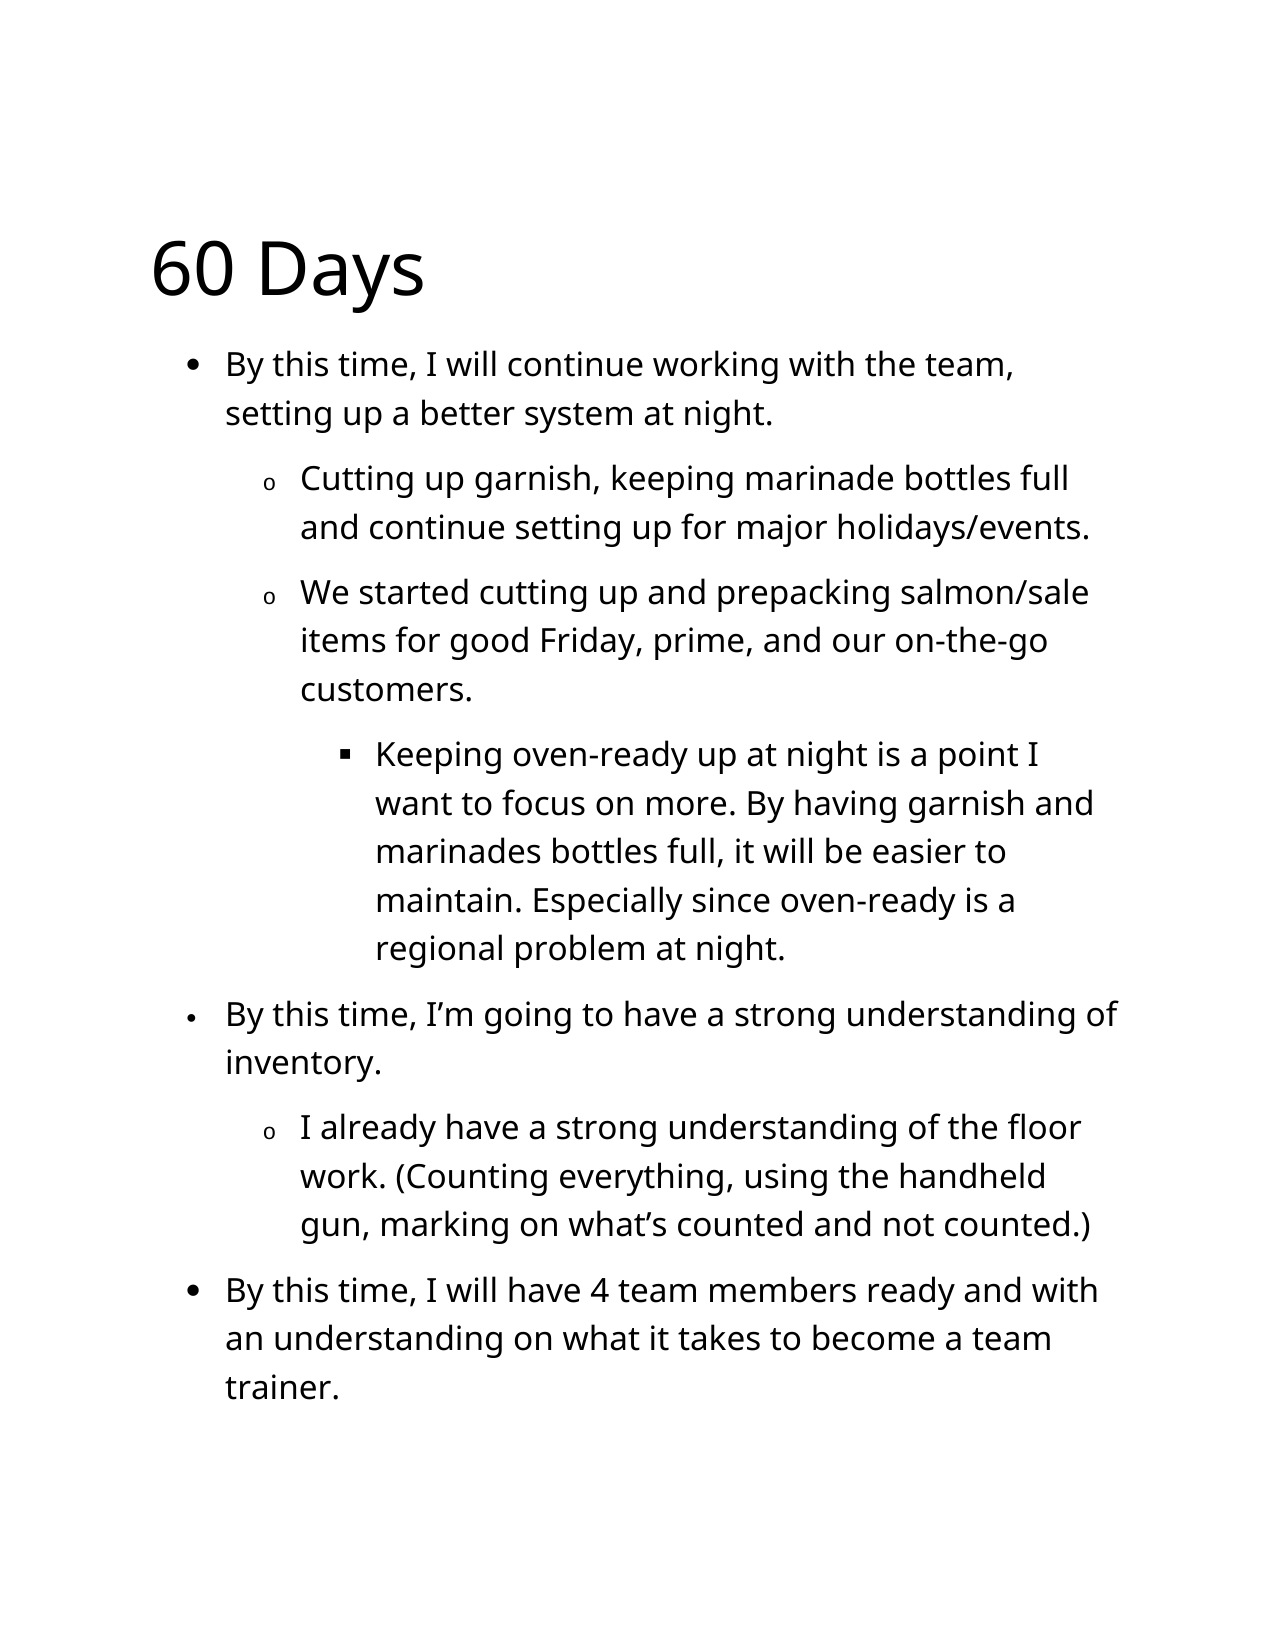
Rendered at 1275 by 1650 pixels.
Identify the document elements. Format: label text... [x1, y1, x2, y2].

list We started cutting up and prepacking salmon/sale items for good Friday, prime, and our on-the-go customers. [262, 569, 1125, 711]
list Keeping oven-ready up at night is a point I want to focus on more. By having garnish and marinades bottles full, it will be easier to maintain. Especially since oven-ready is a regional problem at night. [337, 731, 1125, 971]
list By this time, I will have 4 team members ready and with an understanding on what it takes to become a team trainer. [187, 1266, 1125, 1409]
list By this time, I will continue working with the team, setting up a better system at night. [187, 341, 1125, 435]
text 60 Days [150, 215, 1125, 317]
list By this time, I’m going to have a strong understanding of inventory. [187, 990, 1125, 1084]
list I already have a strong understanding of the floor work. (Counting everything, using the handheld gun, marking on what’s counted and not counted.) [262, 1104, 1125, 1247]
list Cutting up garnish, keeping marinade bottles full and continue setting up for major holidays/events. [262, 455, 1125, 549]
